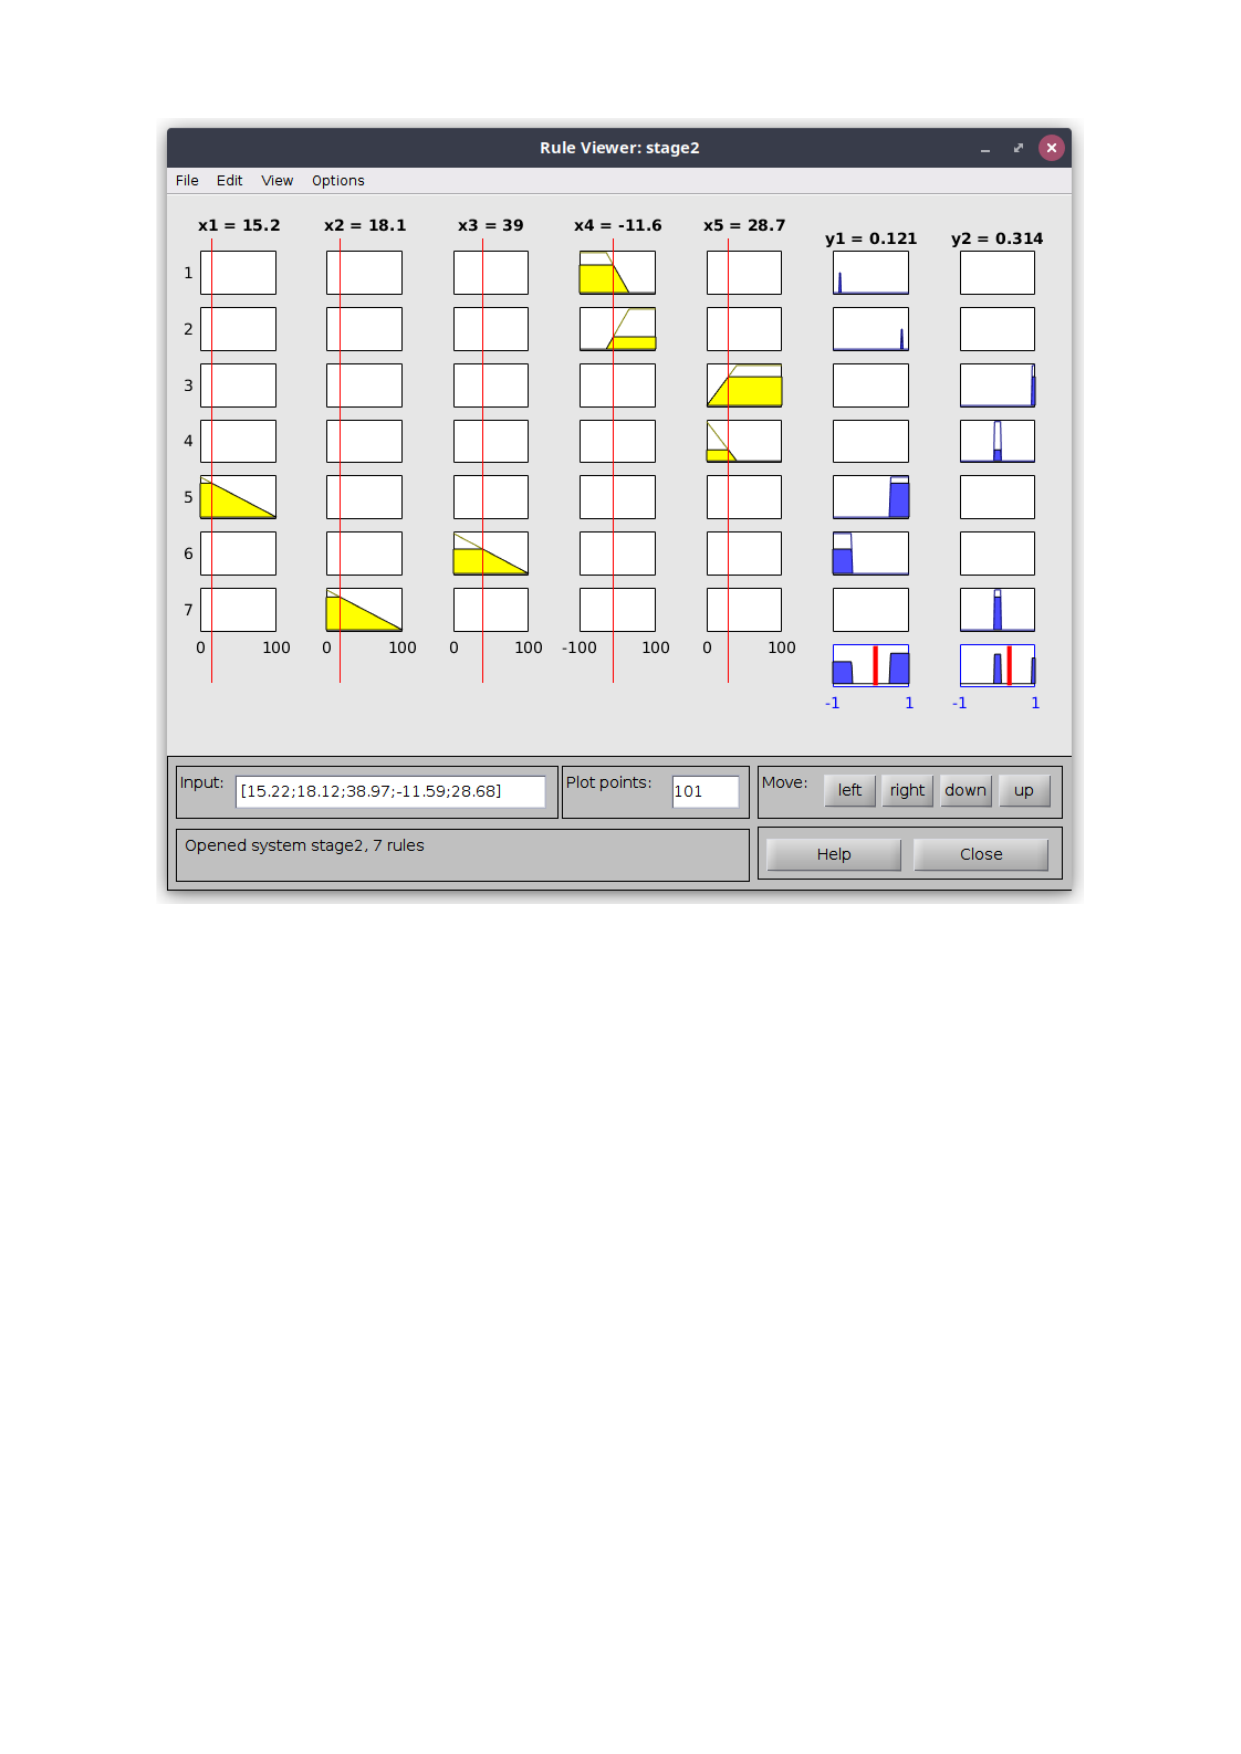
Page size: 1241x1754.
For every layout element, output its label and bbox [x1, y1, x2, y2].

picture [156, 118, 1084, 904]
